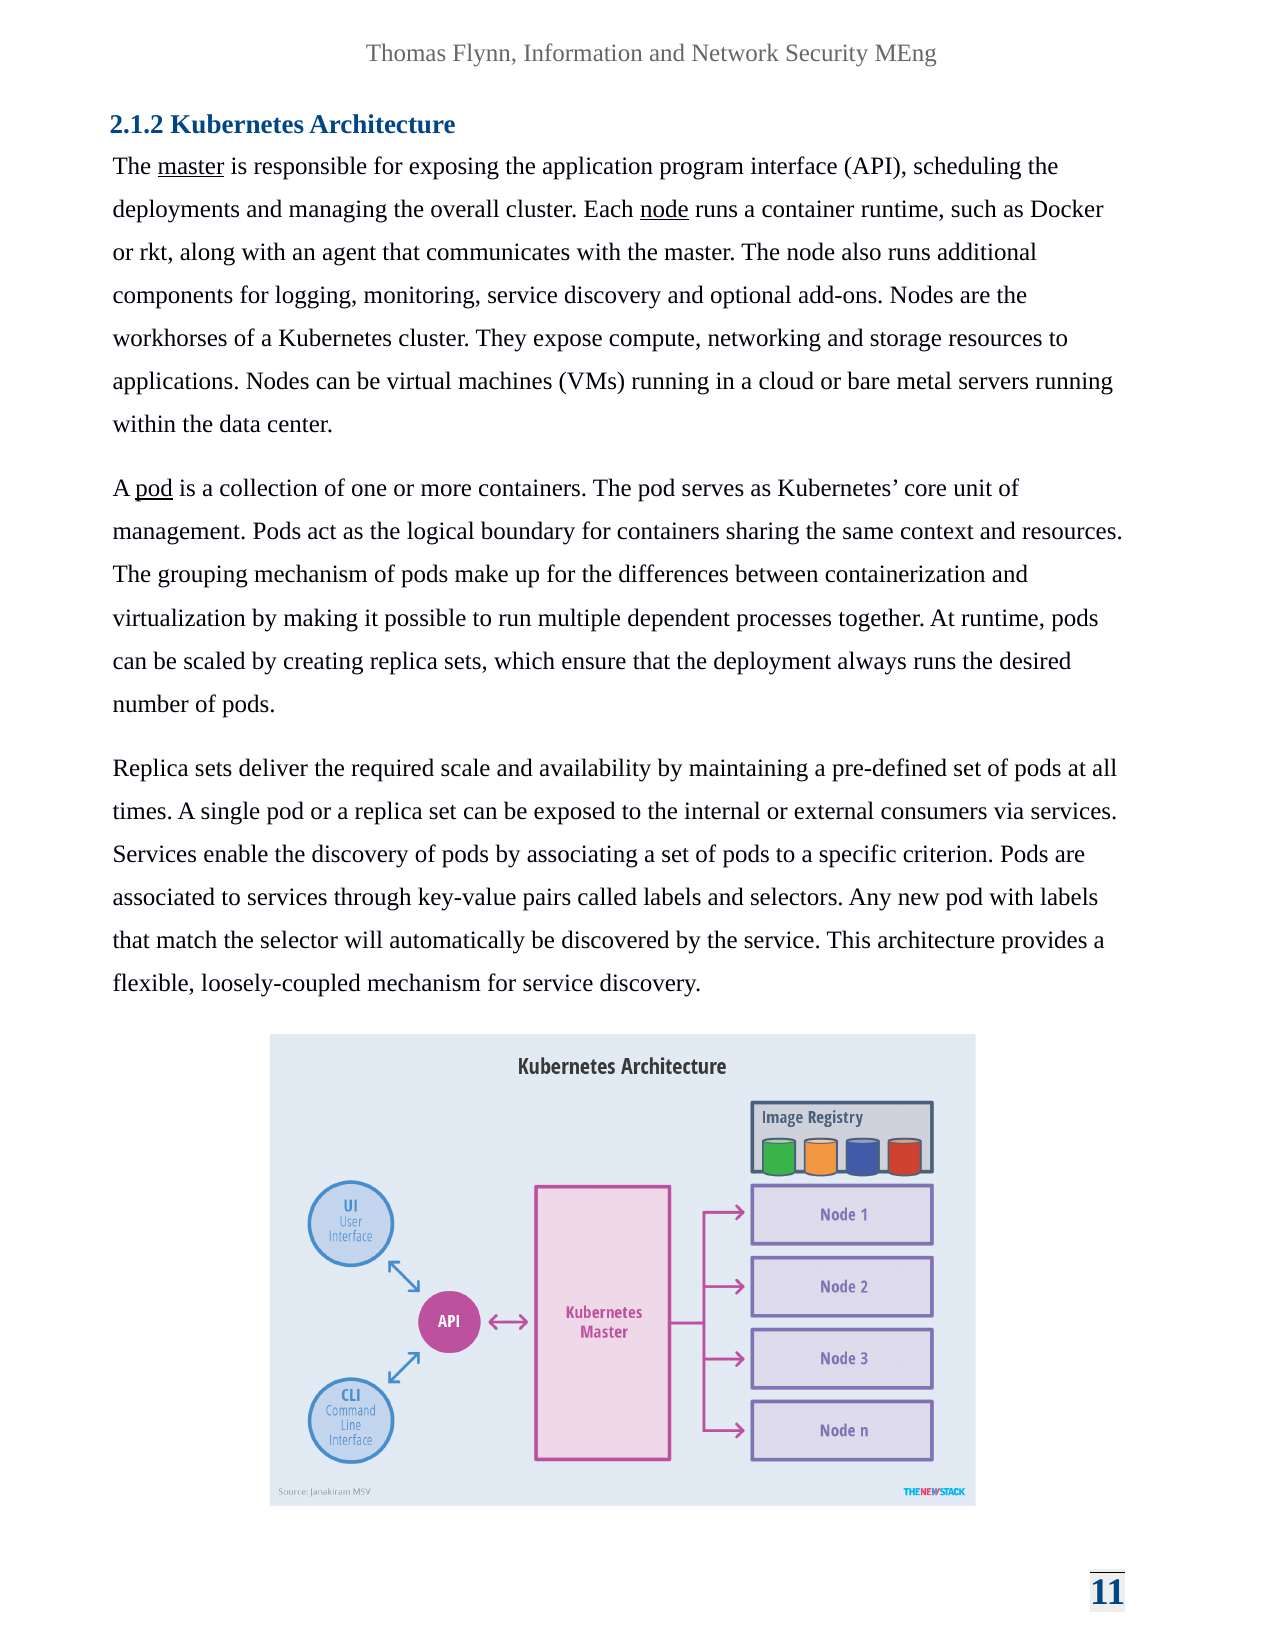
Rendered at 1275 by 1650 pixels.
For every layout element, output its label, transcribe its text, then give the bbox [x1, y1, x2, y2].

subtitle 2.1.2 Kubernetes Architecture [109, 108, 1125, 139]
text Replica sets deliver the required scale and availability by maintaining a pre-defined set of pods at all times. A single pod or a replica set can be exposed to the internal or external consumers via services. Services enable the discovery of pods by associating a set of pods to a specific criterion. Pods are associated to services through key-value pairs called labels and selectors. Any new pod with labels that match the selector will automatically be discovered by the service. This architecture provides a flexible, loosely-coupled mechanism for service discovery. [112, 753, 1125, 997]
text The master is responsible for exposing the application program interface (API), scheduling the deployments and managing the overall cluster. Each node runs a container runtime, such as Docker or rkt, along with an agent that communicates with the master. The node also runs additional components for logging, monitoring, service discovery and optional add-ons. Nodes are the workhorses of a Kubernetes cluster. They expose compute, networking and storage resources to applications. Nodes can be virtual machines (VMs) running in a cloud or bare metal servers running within the data center. [112, 151, 1125, 438]
text A pod is a collection of one or more containers. The pod serves as Kubernetes’ core unit of management. Pods act as the logical boundary for containers sharing the same context and resources. The grouping mechanism of pods make up for the differences between containerization and virtualization by making it possible to run multiple dependent processes together. At runtime, pods can be scaled by creating replica sets, which ensure that the deployment always runs the desired number of pods. [112, 473, 1125, 718]
picture [269, 1034, 976, 1506]
